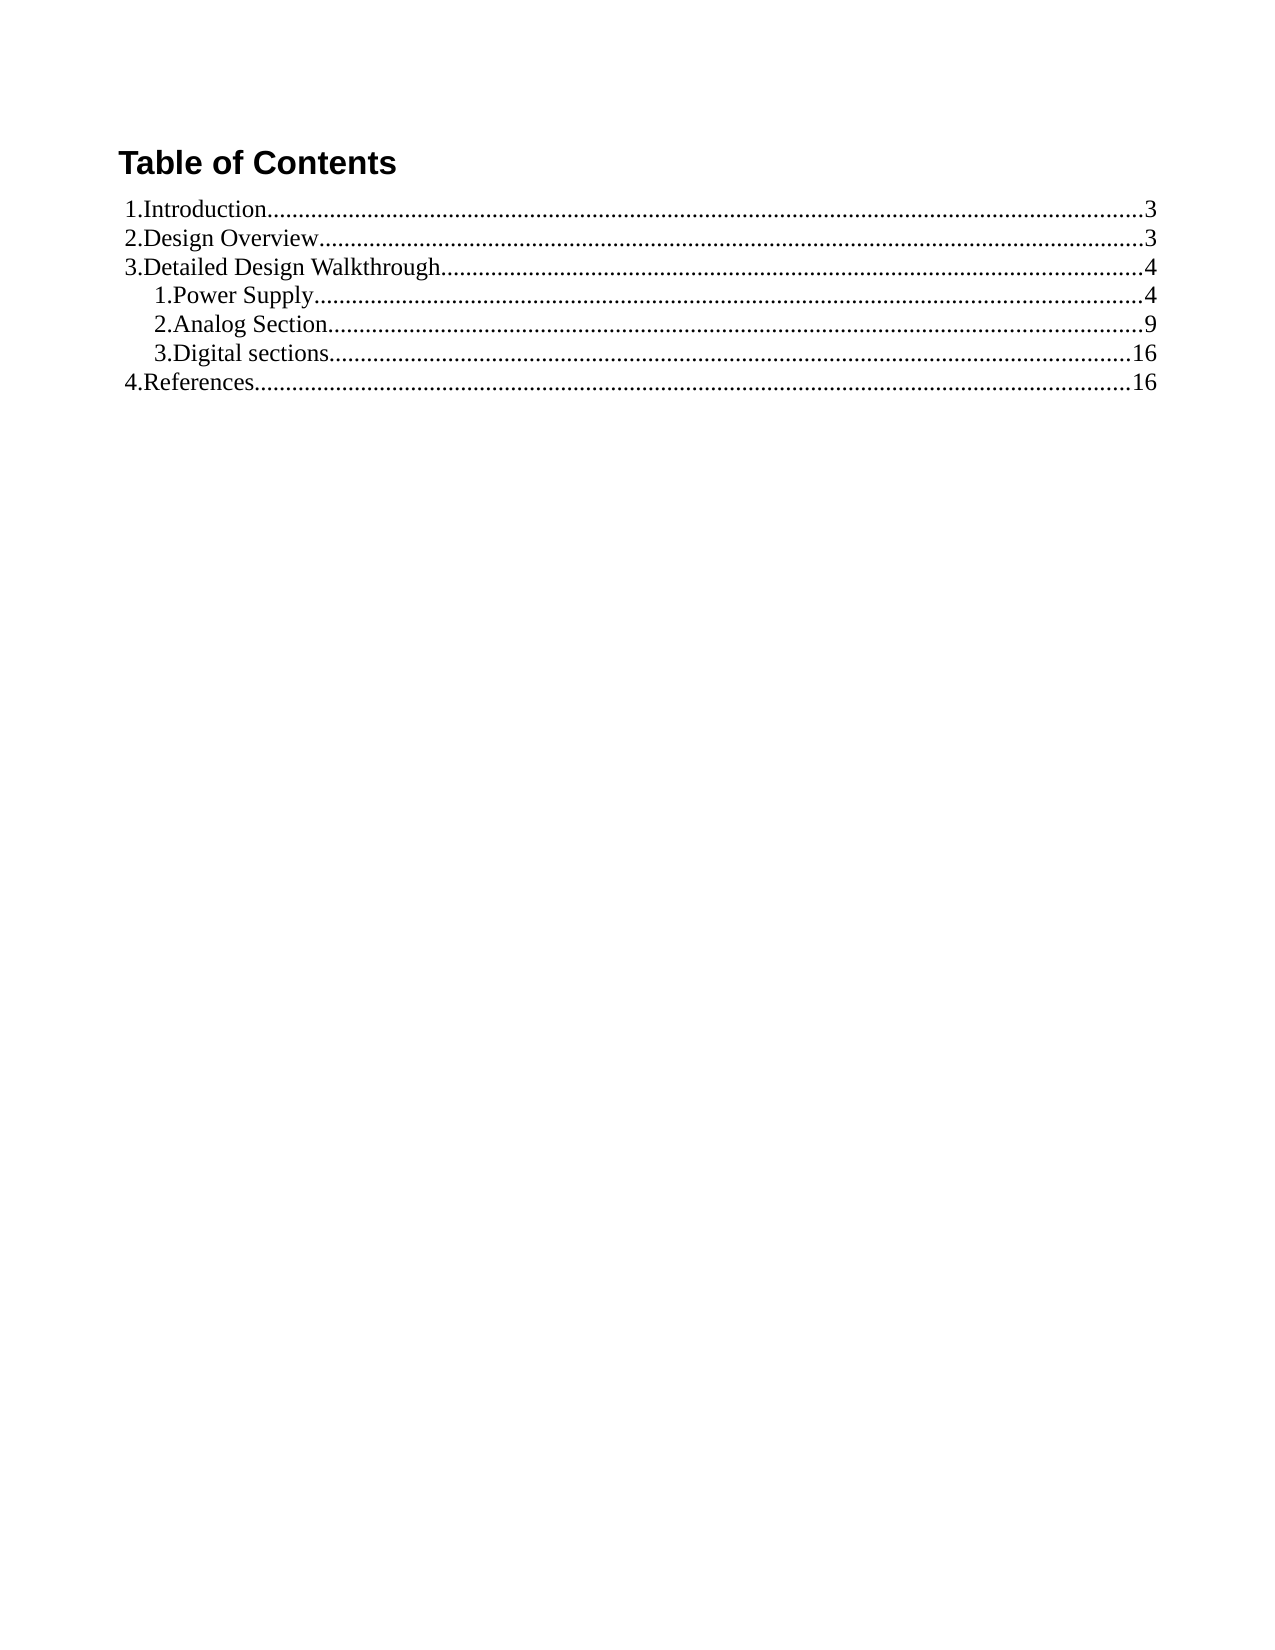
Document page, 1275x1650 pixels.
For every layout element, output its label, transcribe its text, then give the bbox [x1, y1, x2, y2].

text 4.References 16 [118, 367, 1157, 395]
text 3.Digital sections 16 [148, 338, 1157, 367]
subtitle Table of Contents [118, 143, 1157, 182]
text 1.Power Supply 4 [148, 280, 1157, 309]
text 2.Design Overview 3 [118, 223, 1157, 252]
text 1.Introduction 3 [118, 194, 1157, 223]
text 2.Analog Section 9 [148, 309, 1157, 338]
text 3.Detailed Design Walkthrough 4 [118, 252, 1157, 280]
